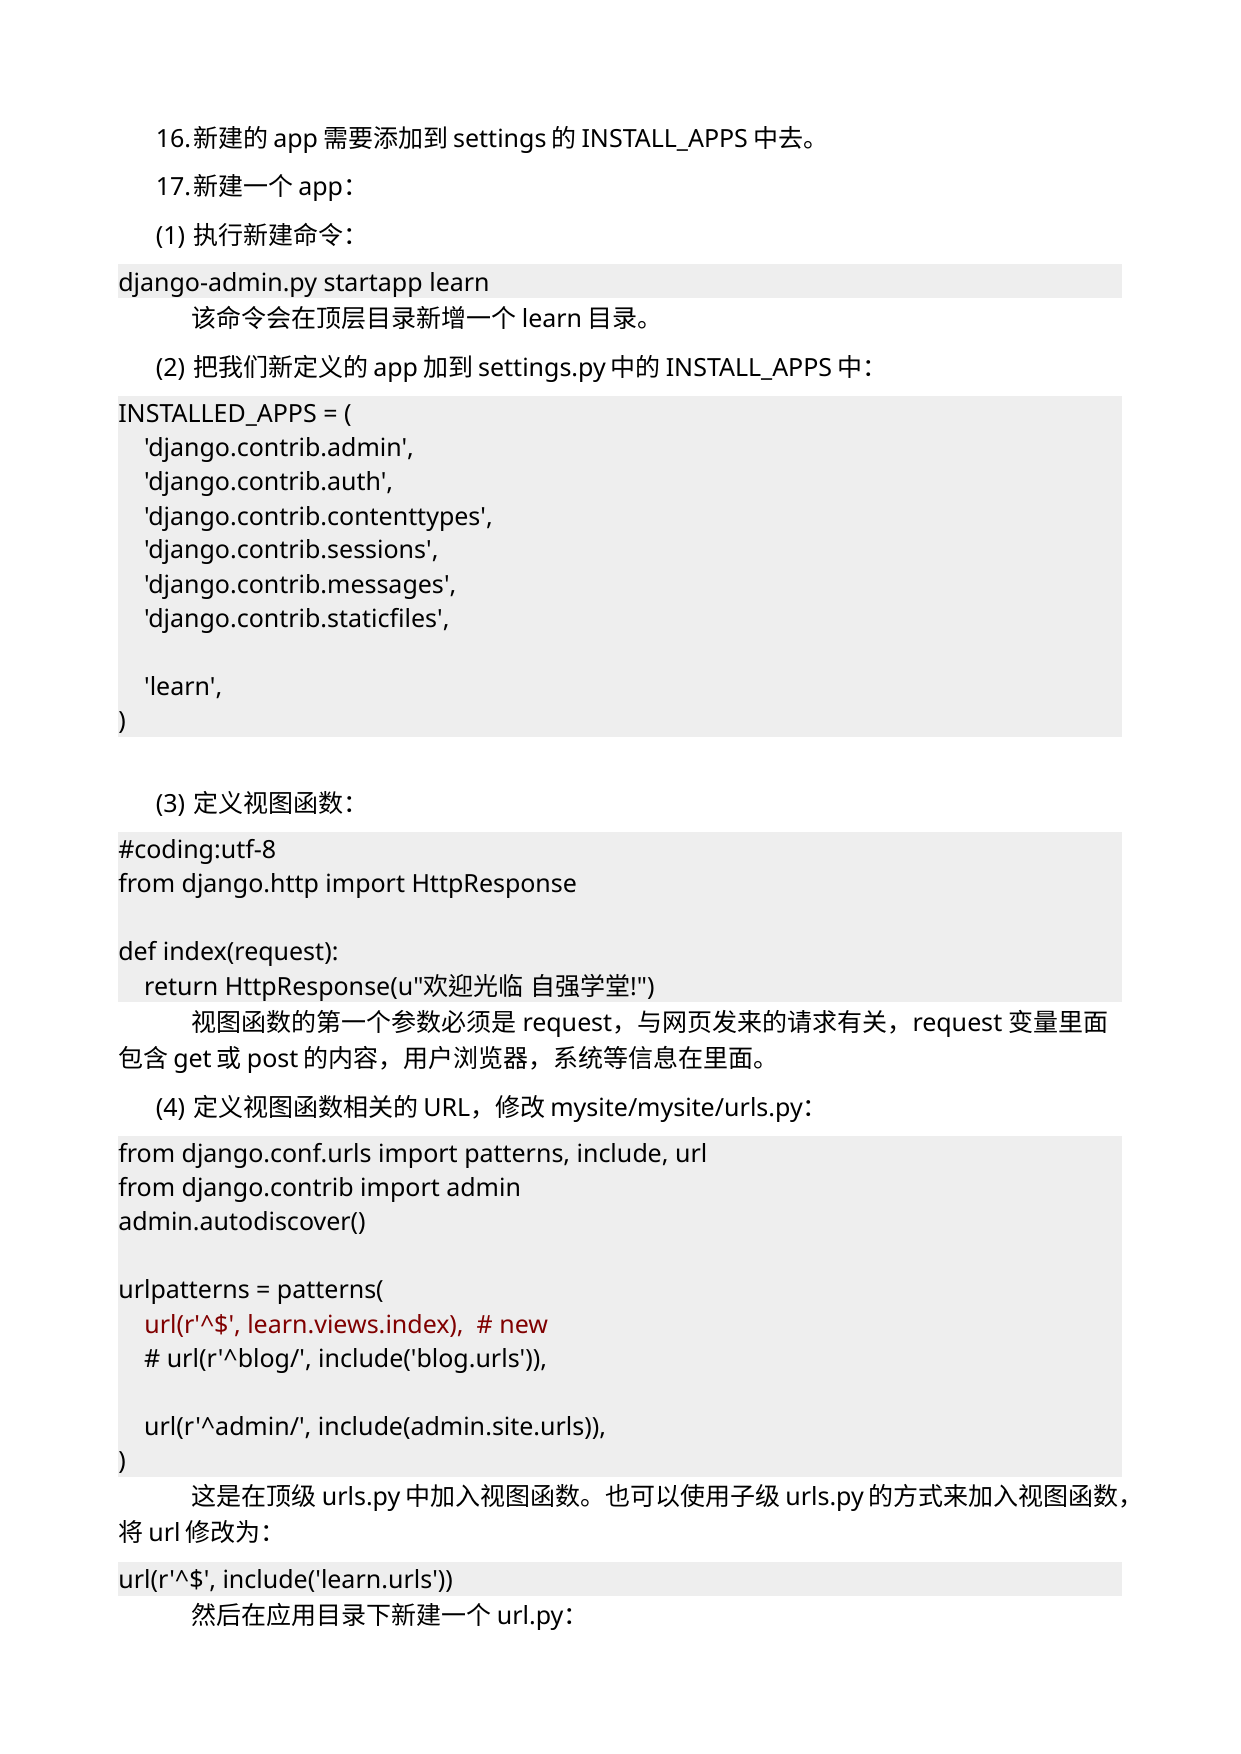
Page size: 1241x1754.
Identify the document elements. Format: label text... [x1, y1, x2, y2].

text 这是在顶级urls.py中加入视图函数。也可以使用子级urls.py的方式来加入视图函数，将url修改为： [118, 1477, 1122, 1549]
list 新建的app需要添加到settings的INSTALL_APPS中去。 [156, 118, 1122, 154]
list 把我们新定义的app加到settings.py中的INSTALL_APPS中： [156, 347, 1122, 383]
list 定义视图函数相关的URL，修改mysite/mysite/urls.py： [156, 1087, 1122, 1123]
table_header django-admin.py startapp learn [118, 264, 1122, 298]
table_header from django.conf.urls import patterns, include, url from django.contrib import admin admin.autodiscover() urlpatterns = patterns( url(r'^$', learn.views.index), # new # url(r'^blog/', include('blog.urls')), url(r'^admin/', include(admin.site.urls)), ) [118, 1136, 1122, 1477]
list 定义视图函数： [156, 783, 1122, 819]
text 视图函数的第一个参数必须是 request，与网页发来的请求有关，request 变量里面包含get或post的内容，用户浏览器，系统等信息在里面。 [118, 1002, 1122, 1075]
text 然后在应用目录下新建一个url.py： [118, 1596, 1122, 1632]
table_header #coding:utf-8 from django.http import HttpResponse def index(request): return HttpResponse(u"欢迎光临 自强学堂!") [118, 832, 1122, 1002]
table_header INSTALLED_APPS = ( 'django.contrib.admin', 'django.contrib.auth', 'django.contrib.contenttypes', 'django.contrib.sessions', 'django.contrib.messages', 'django.contrib.staticfiles', 'learn', ) [118, 396, 1122, 737]
list 执行新建命令： [156, 216, 1122, 252]
table_header url(r'^$', include('learn.urls')) [118, 1562, 1122, 1596]
list 新建一个app： [156, 167, 1122, 203]
text 该命令会在顶层目录新增一个learn目录。 [118, 298, 1122, 335]
